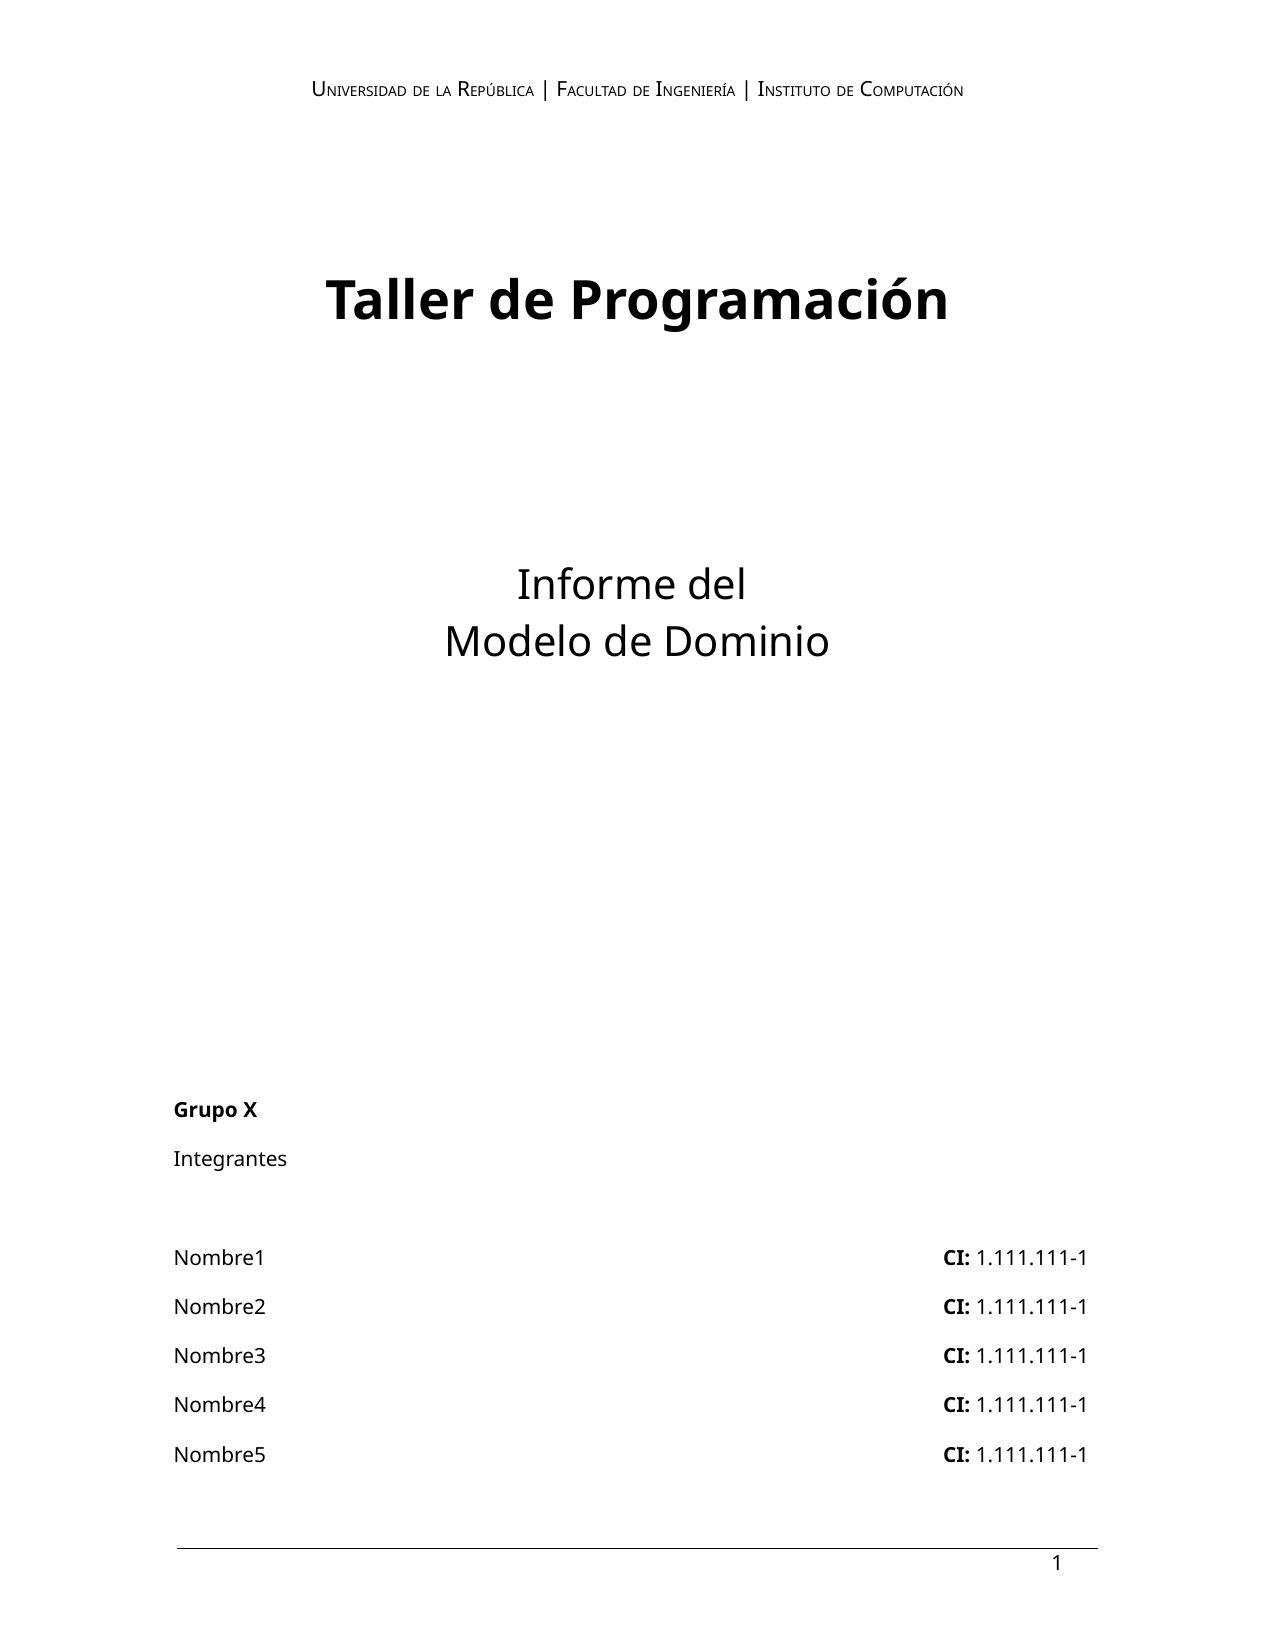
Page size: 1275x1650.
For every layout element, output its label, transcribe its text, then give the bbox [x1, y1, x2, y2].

table_cell Nombre4 [166, 1391, 890, 1440]
table_cell CI: 1.111.111-1 [890, 1243, 1096, 1292]
table_header Grupo X [166, 1095, 890, 1144]
text Informe del [177, 555, 1098, 612]
table_cell Nombre2 [166, 1292, 890, 1341]
text Taller de Programación [177, 261, 1098, 335]
table_cell CI: 1.111.111-1 [890, 1292, 1096, 1341]
table_header [890, 1194, 1096, 1243]
table_cell Nombre3 [166, 1341, 890, 1391]
table_cell CI: 1.111.111-1 [890, 1391, 1096, 1440]
table_cell CI: 1.111.111-1 [890, 1440, 1096, 1489]
table_cell Nombre5 [166, 1440, 890, 1489]
table_cell Integrantes [166, 1144, 890, 1193]
table_header [166, 1194, 890, 1243]
text Modelo de Dominio [177, 612, 1098, 668]
table_cell Nombre1 [166, 1243, 890, 1292]
table_cell CI: 1.111.111-1 [890, 1341, 1096, 1391]
